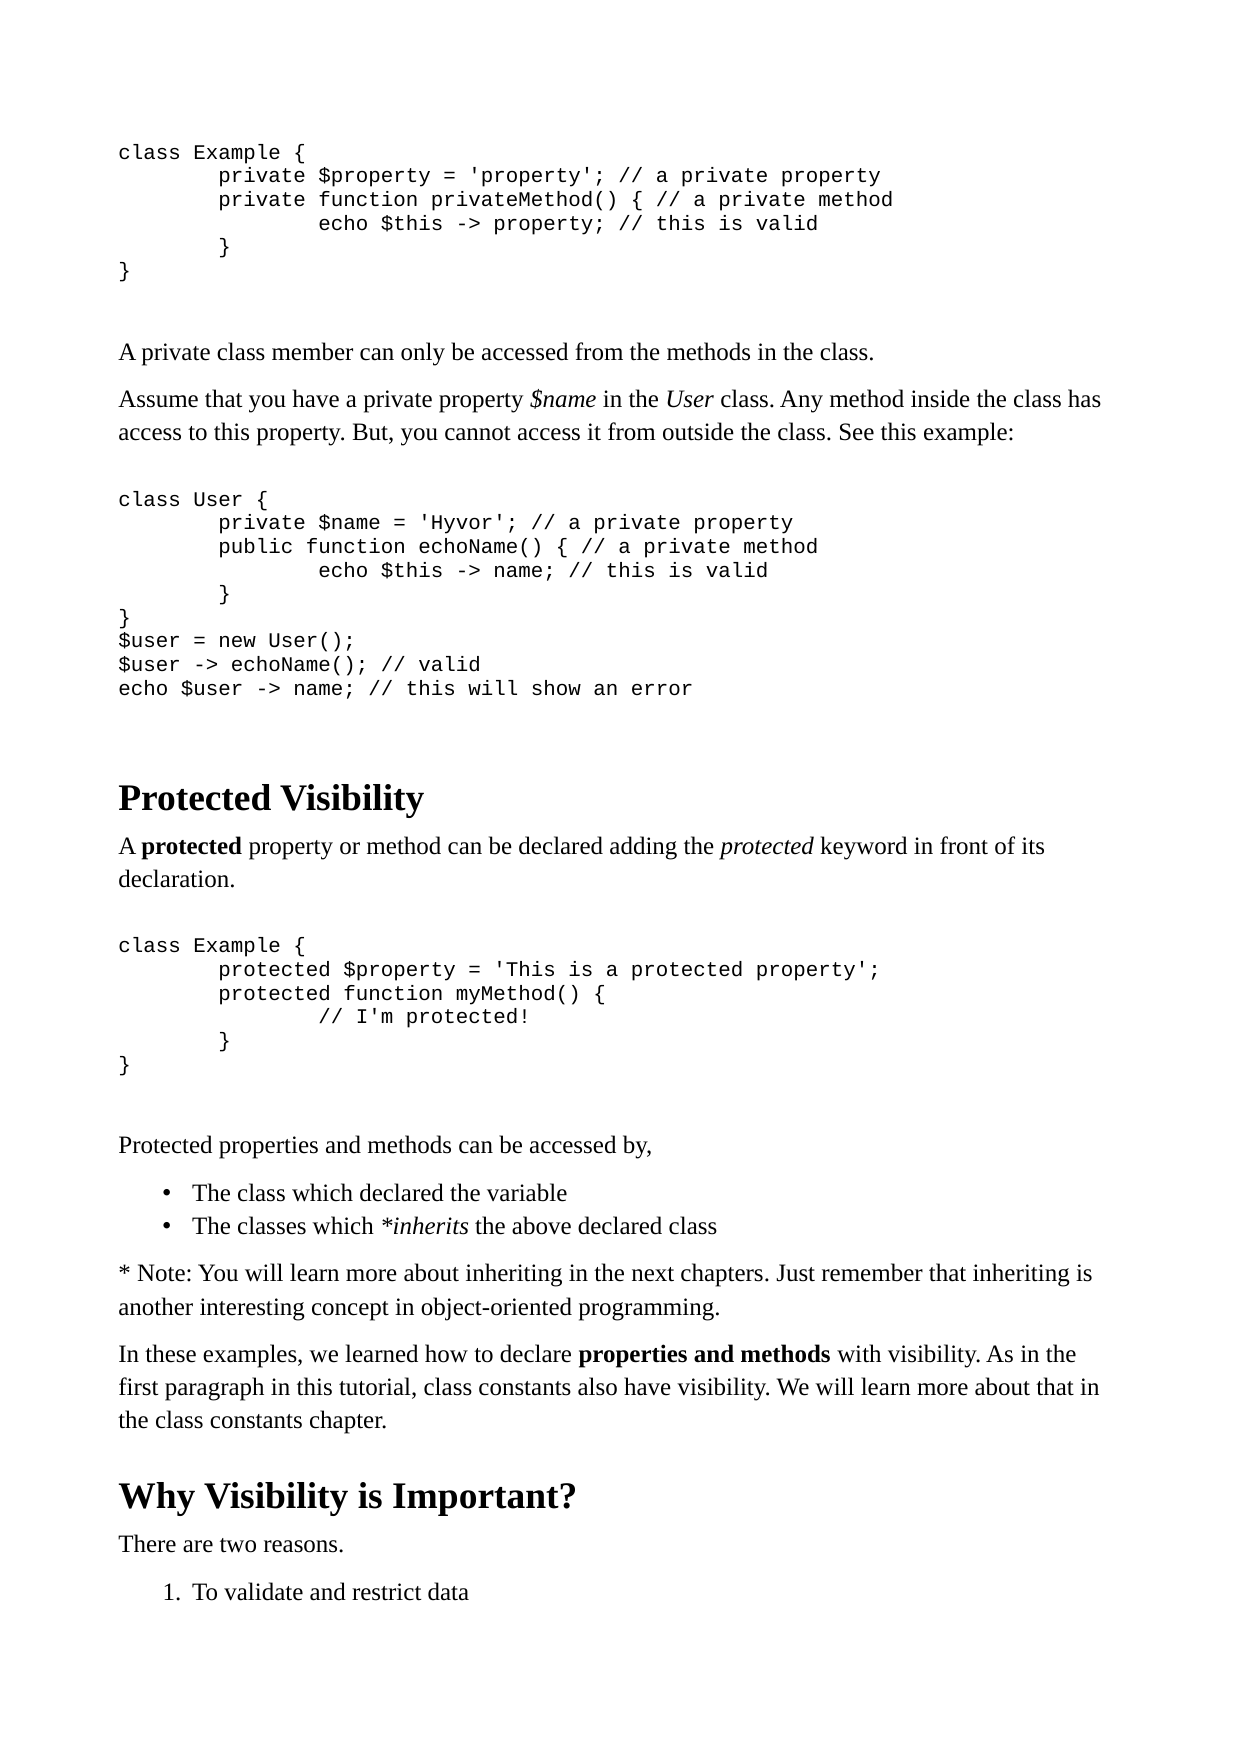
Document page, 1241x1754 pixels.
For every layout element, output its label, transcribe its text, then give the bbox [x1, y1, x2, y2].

list To validate and restrict data [162, 1577, 1122, 1606]
list The class which declared the variable [162, 1178, 1122, 1207]
text In these examples, we learned how to declare properties and methods with visibility. As in the first paragraph in this tutorial, class constants also have visibility. We will learn more about that in the class constants chapter. [118, 1339, 1122, 1434]
text There are two reasons. [118, 1529, 1122, 1558]
text A private class member can only be accessed from the methods in the class. [118, 337, 1122, 366]
text } [118, 1030, 1122, 1053]
text echo $user -> name; // this will show an error [118, 678, 1122, 701]
text A protected property or method can be declared adding the protected keyword in front of its declaration. [118, 831, 1122, 893]
text } [118, 607, 1122, 631]
text } [118, 1053, 1122, 1077]
subtitle Why Visibility is Important? [118, 1474, 1122, 1517]
text $user = new User(); [118, 631, 1122, 654]
text // I'm protected! [118, 1006, 1122, 1030]
text class Example { [118, 142, 1122, 165]
text } [118, 583, 1122, 607]
text Protected properties and methods can be accessed by, [118, 1130, 1122, 1159]
text * Note: You will learn more about inheriting in the next chapters. Just remember that inheriting is another interesting concept in object-oriented programming. [118, 1258, 1122, 1320]
text protected $property = 'This is a protected property'; [118, 959, 1122, 983]
text echo $this -> property; // this is valid [118, 213, 1122, 236]
text } [118, 260, 1122, 284]
list The classes which *inherits the above declared class [162, 1211, 1122, 1240]
text public function echoName() { // a private method [118, 536, 1122, 559]
text Assume that you have a private property $name in the User class. Any method inside the class has access to this property. But, you cannot access it from outside the class. See this example: [118, 384, 1122, 446]
subtitle Protected Visibility [118, 775, 1122, 818]
text private $property = 'property'; // a private property [118, 165, 1122, 189]
text private function privateMethod() { // a private method [118, 189, 1122, 213]
text } [118, 236, 1122, 260]
text private $name = 'Hyvor'; // a private property [118, 512, 1122, 536]
text class User { [118, 489, 1122, 512]
text $user -> echoName(); // valid [118, 654, 1122, 678]
text class Example { [118, 935, 1122, 959]
text protected function myMethod() { [118, 983, 1122, 1006]
text echo $this -> name; // this is valid [118, 559, 1122, 583]
